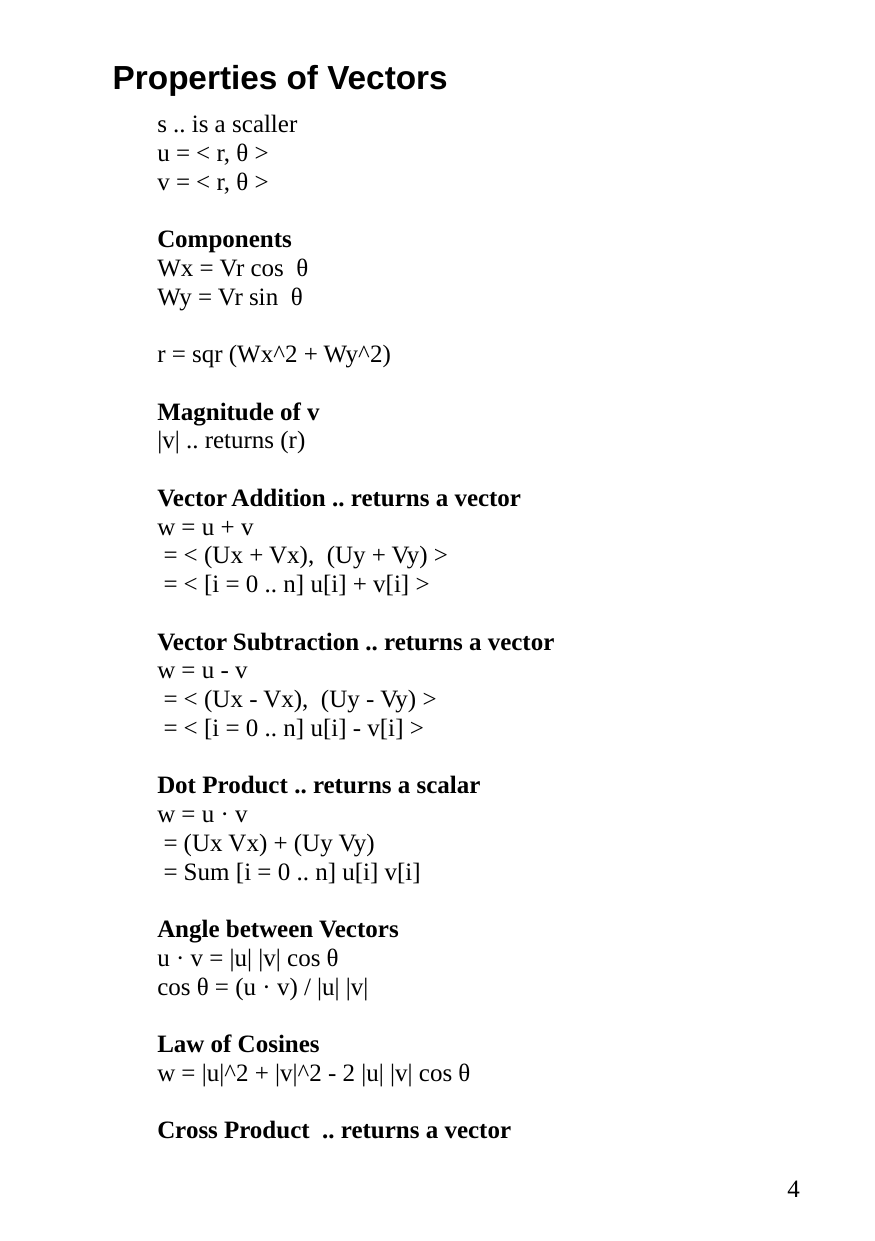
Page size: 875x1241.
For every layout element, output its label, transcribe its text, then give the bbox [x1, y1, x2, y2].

table_cell [109, 454, 154, 483]
table_cell w = u - v [154, 656, 793, 684]
table_cell [109, 282, 154, 311]
table_cell [109, 713, 154, 742]
table_cell [109, 224, 154, 253]
table_cell [154, 886, 793, 914]
table_cell [109, 311, 154, 339]
table_cell [109, 742, 154, 771]
table_cell [154, 454, 793, 483]
table_cell [109, 483, 154, 512]
table_cell [109, 828, 154, 857]
table_cell [109, 1058, 154, 1087]
table_cell [109, 138, 154, 167]
table_cell [154, 742, 793, 771]
table_cell cos θ = (u · v) / |u| |v| [154, 972, 793, 1001]
table_cell [154, 311, 793, 339]
table_cell |v| .. returns (r) [154, 426, 793, 454]
table_cell [109, 1029, 154, 1058]
table_cell [109, 684, 154, 713]
table_cell [109, 627, 154, 656]
table_cell = < (Ux - Vx), (Uy - Vy) > [154, 684, 793, 713]
table_cell Wx = Vr cos θ [154, 253, 793, 282]
table_cell [109, 512, 154, 541]
table_cell [109, 253, 154, 282]
table_cell Law of Cosines [154, 1029, 793, 1058]
table_cell u · v = |u| |v| cos θ [154, 943, 793, 972]
table_header s .. is a scaller [154, 109, 793, 138]
table_cell [109, 339, 154, 368]
table_cell [109, 569, 154, 598]
table_cell [109, 943, 154, 972]
table_cell [109, 397, 154, 426]
table_cell Magnitude of v [154, 397, 793, 426]
table_cell [109, 1116, 154, 1144]
table_cell v = < r, θ > [154, 167, 793, 196]
table_cell [109, 541, 154, 569]
table_cell [154, 368, 793, 397]
table_cell u = < r, θ > [154, 138, 793, 167]
table_cell [109, 598, 154, 627]
table_cell w = |u|^2 + |v|^2 - 2 |u| |v| cos θ [154, 1058, 793, 1087]
table_cell [109, 196, 154, 224]
table_cell w = u + v [154, 512, 793, 541]
table_cell [109, 368, 154, 397]
table_cell Wy = Vr sin θ [154, 282, 793, 311]
table_cell Cross Product .. returns a vector [154, 1116, 793, 1144]
table_cell = Sum [i = 0 .. n] u[i] v[i] [154, 857, 793, 886]
table_cell = < [i = 0 .. n] u[i] + v[i] > [154, 569, 793, 598]
table_cell = < [i = 0 .. n] u[i] - v[i] > [154, 713, 793, 742]
table_cell Vector Subtraction .. returns a vector [154, 627, 793, 656]
table_header [109, 109, 154, 138]
table_cell Vector Addition .. returns a vector [154, 483, 793, 512]
table_cell [109, 886, 154, 914]
table_cell [109, 914, 154, 943]
table_cell w = u · v [154, 799, 793, 828]
table_cell [154, 1087, 793, 1116]
table_cell [109, 1001, 154, 1029]
subtitle Properties of Vectors [112, 58, 799, 97]
table_cell [109, 167, 154, 196]
table_cell Components [154, 224, 793, 253]
table_cell = < (Ux + Vx), (Uy + Vy) > [154, 541, 793, 569]
table_cell r = sqr (Wx^2 + Wy^2) [154, 339, 793, 368]
table_cell Angle between Vectors [154, 914, 793, 943]
table_cell Dot Product .. returns a scalar [154, 771, 793, 799]
table_cell [154, 196, 793, 224]
table_cell [109, 771, 154, 799]
table_cell [109, 857, 154, 886]
table_cell [109, 1087, 154, 1116]
table_cell [109, 799, 154, 828]
table_cell [154, 1001, 793, 1029]
table_cell [109, 972, 154, 1001]
table_cell [109, 656, 154, 684]
table_cell = (Ux Vx) + (Uy Vy) [154, 828, 793, 857]
table_cell [109, 426, 154, 454]
table_cell [154, 598, 793, 627]
